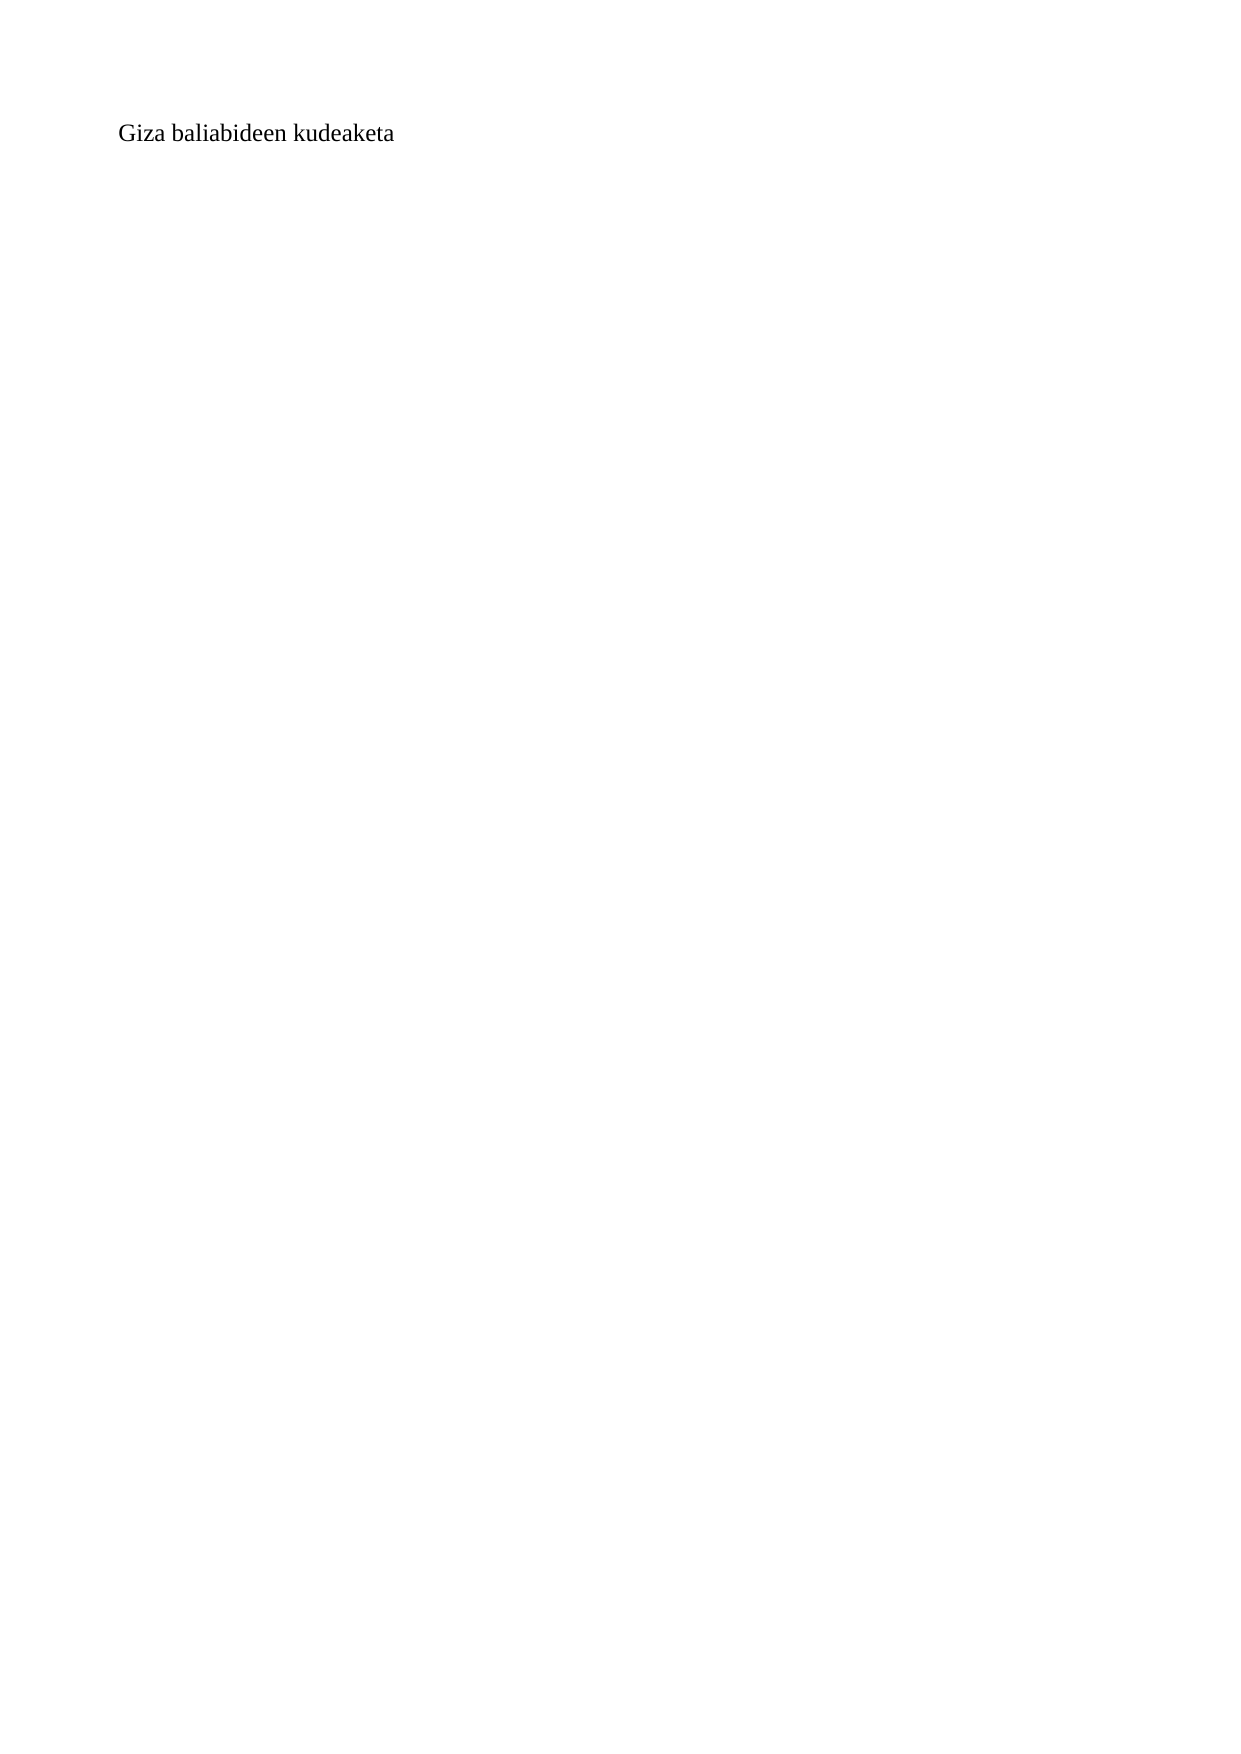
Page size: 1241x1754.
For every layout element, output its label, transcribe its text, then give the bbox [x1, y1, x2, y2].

text Giza baliabideen kudeaketa [118, 118, 1122, 147]
